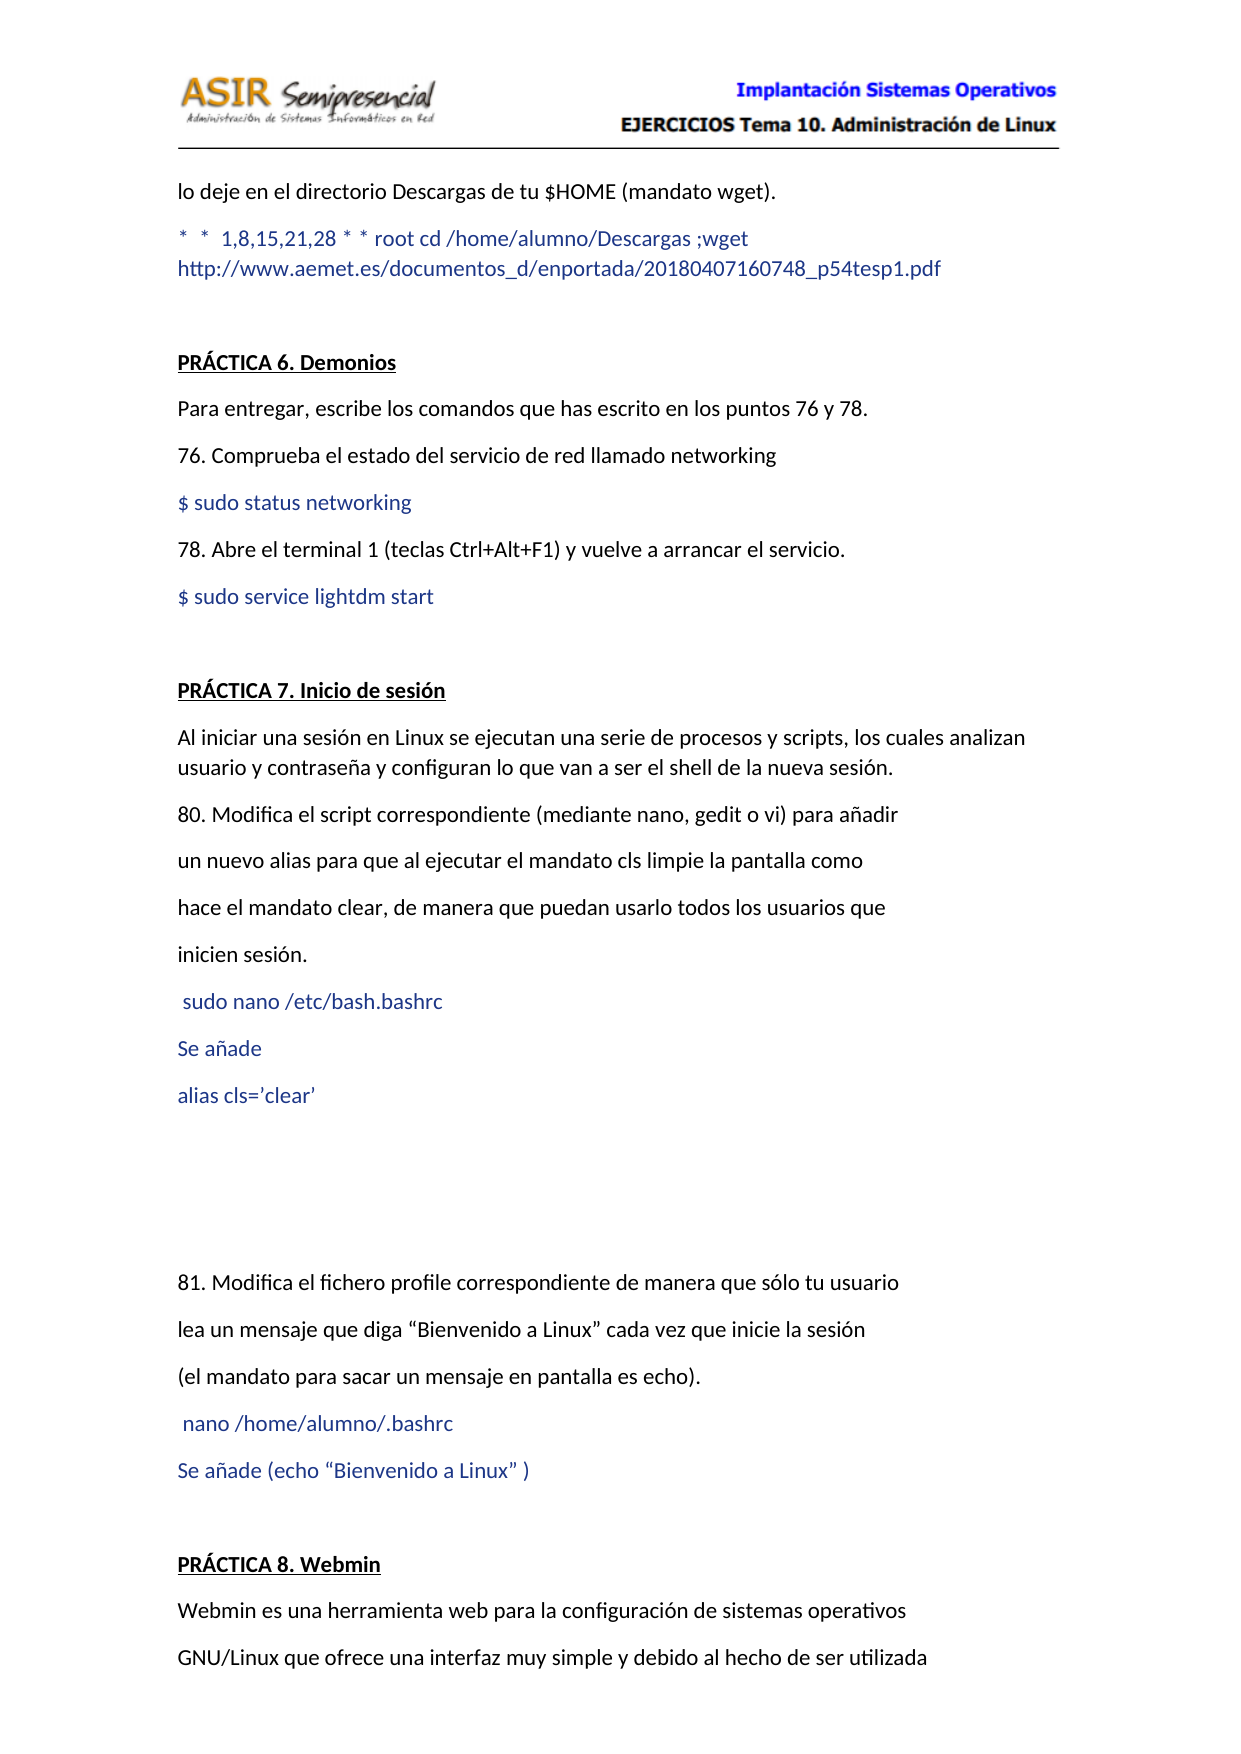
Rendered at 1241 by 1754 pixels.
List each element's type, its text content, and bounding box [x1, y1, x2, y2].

text inicien sesión. [177, 940, 1063, 968]
text 81. Modifica el fichero profile correspondiente de manera que sólo tu usuario [177, 1268, 1063, 1297]
text sudo nano /etc/bash.bashrc [177, 987, 1063, 1015]
text Se añade (echo “Bienvenido a Linux” ) [177, 1456, 1063, 1484]
text Se añade [177, 1034, 1063, 1062]
text hace el mandato clear, de manera que puedan usarlo todos los usuarios que [177, 893, 1063, 922]
text Al iniciar una sesión en Linux se ejecutan una serie de procesos y scripts, los cuales analizan usuario y contraseña y configuran lo que van a ser el shell de la nueva sesión. [177, 723, 1063, 781]
text nano /home/alumno/.bashrc [177, 1409, 1063, 1437]
text lea un mensaje que diga “Bienvenido a Linux” cada vez que inicie la sesión [177, 1315, 1063, 1343]
text * * 1,8,15,21,28 * * root cd /home/alumno/Descargas ;wget http://www.aemet.es/documentos_d/enportada/20180407160748_p54tesp1.pdf [177, 224, 1063, 282]
text PRÁCTICA 6. Demonios [177, 348, 1063, 376]
text Para entregar, escribe los comandos que has escrito en los puntos 76 y 78. [177, 394, 1063, 423]
text Webmin es una herramienta web para la configuración de sistemas operativos [177, 1597, 1063, 1625]
text $ sudo status networking [177, 488, 1063, 516]
text 78. Abre el terminal 1 (teclas Ctrl+Alt+F1) y vuelve a arrancar el servicio. [177, 535, 1063, 563]
text $ sudo service lightdm start [177, 582, 1063, 610]
text GNU/Linux que ofrece una interfaz muy simple y debido al hecho de ser utilizada [177, 1643, 1063, 1672]
picture [177, 73, 1063, 149]
text alias cls=’clear’ [177, 1081, 1063, 1109]
text lo deje en el directorio Descargas de tu $HOME (mandato wget). [177, 177, 1063, 205]
text un nuevo alias para que al ejecutar el mandato cls limpie la pantalla como [177, 847, 1063, 875]
text 76. Comprueba el estado del servicio de red llamado networking [177, 441, 1063, 469]
text 80. Modifica el script correspondiente (mediante nano, gedit o vi) para añadir [177, 800, 1063, 828]
text PRÁCTICA 7. Inicio de sesión [177, 676, 1063, 704]
text (el mandato para sacar un mensaje en pantalla es echo). [177, 1362, 1063, 1390]
text PRÁCTICA 8. Webmin [177, 1550, 1063, 1578]
